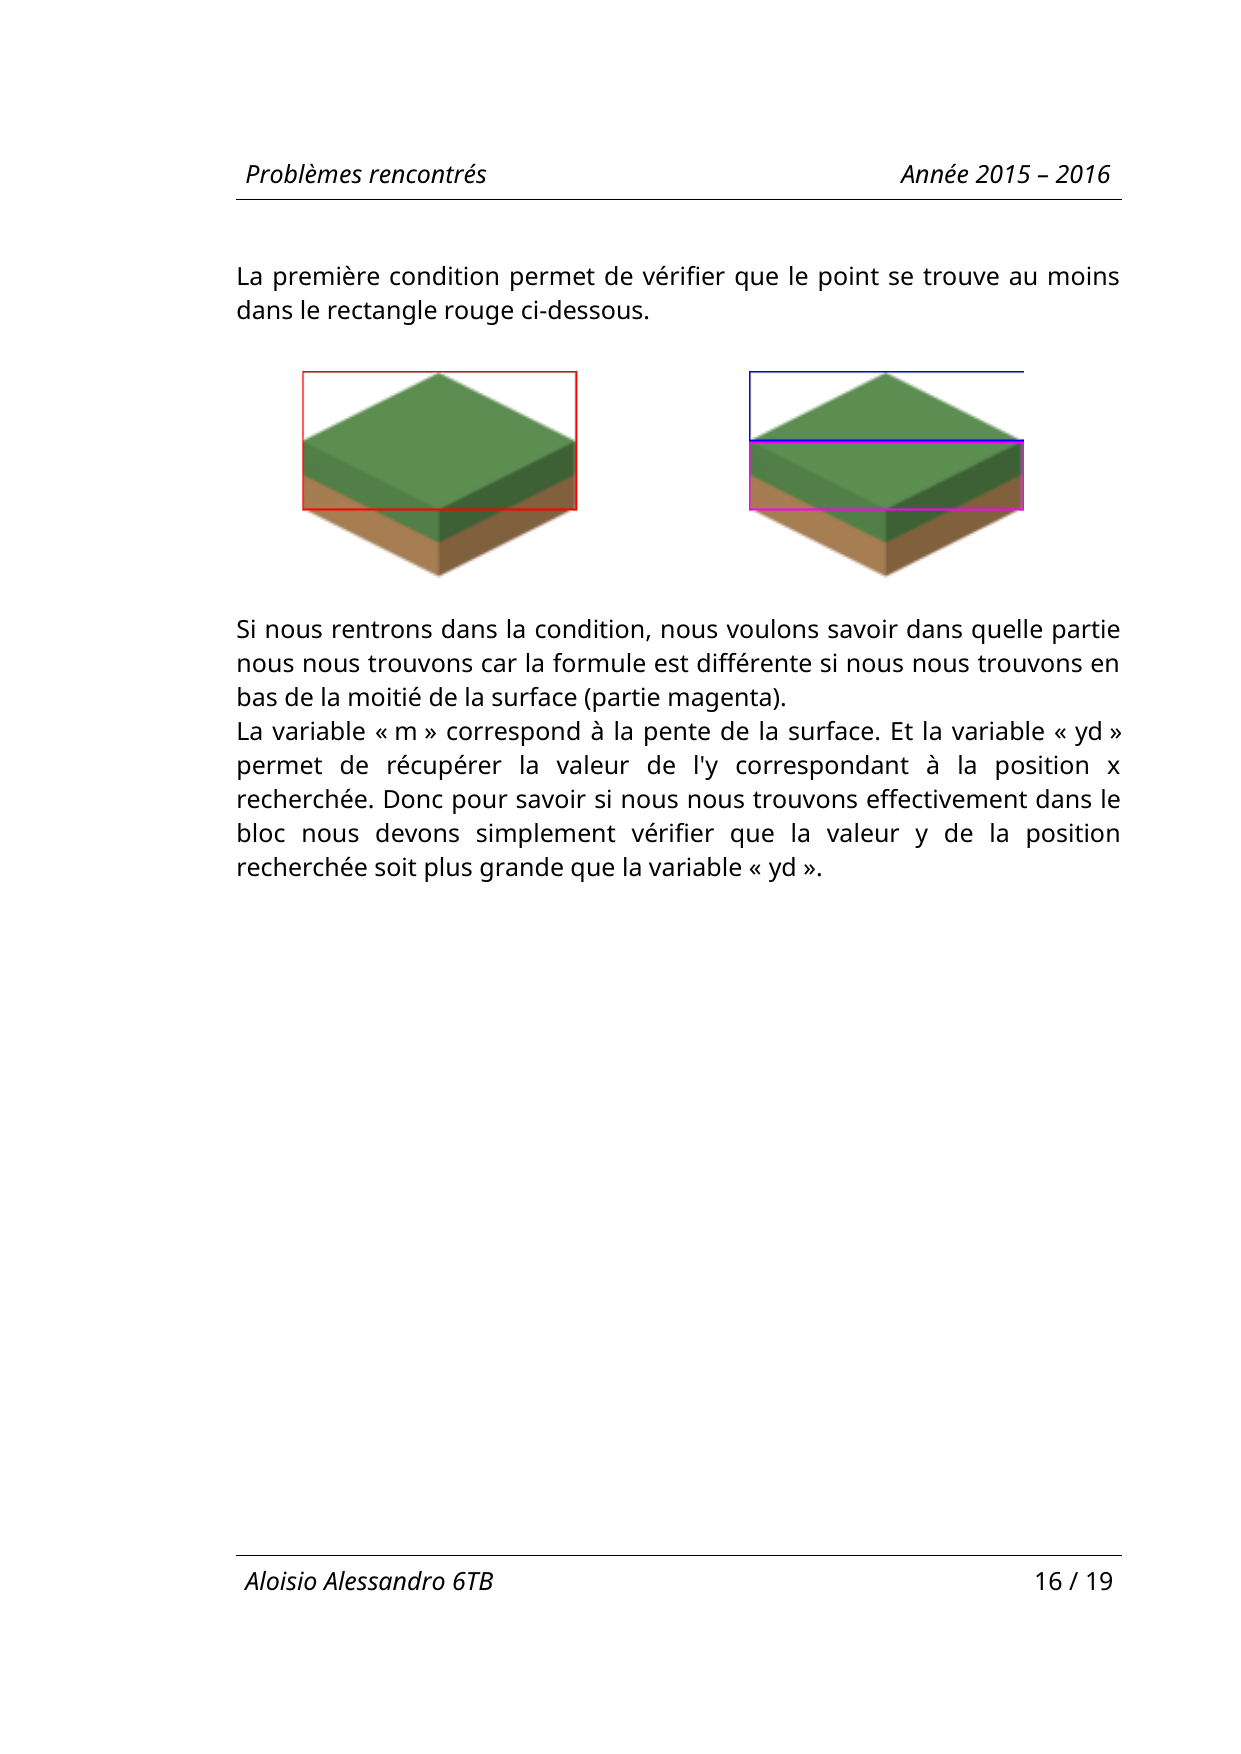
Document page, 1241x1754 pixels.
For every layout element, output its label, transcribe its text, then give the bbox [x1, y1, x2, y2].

text La première condition permet de vérifier que le point se trouve au moins dans le rectangle rouge ci-dessous. [236, 258, 1122, 326]
picture [302, 371, 578, 578]
picture [749, 371, 1024, 578]
text La variable « m » correspond à la pente de la surface. Et la variable « yd » permet de récupérer la valeur de l'y correspondant à la position x recherchée. Donc pour savoir si nous nous trouvons effectivement dans le bloc nous devons simplement vérifier que la valeur y de la position recherchée soit plus grande que la variable « yd ». [236, 714, 1122, 883]
text Si nous rentrons dans la condition, nous voulons savoir dans quelle partie nous nous trouvons car la formule est différente si nous nous trouvons en bas de la moitié de la surface (partie magenta). [236, 612, 1122, 714]
